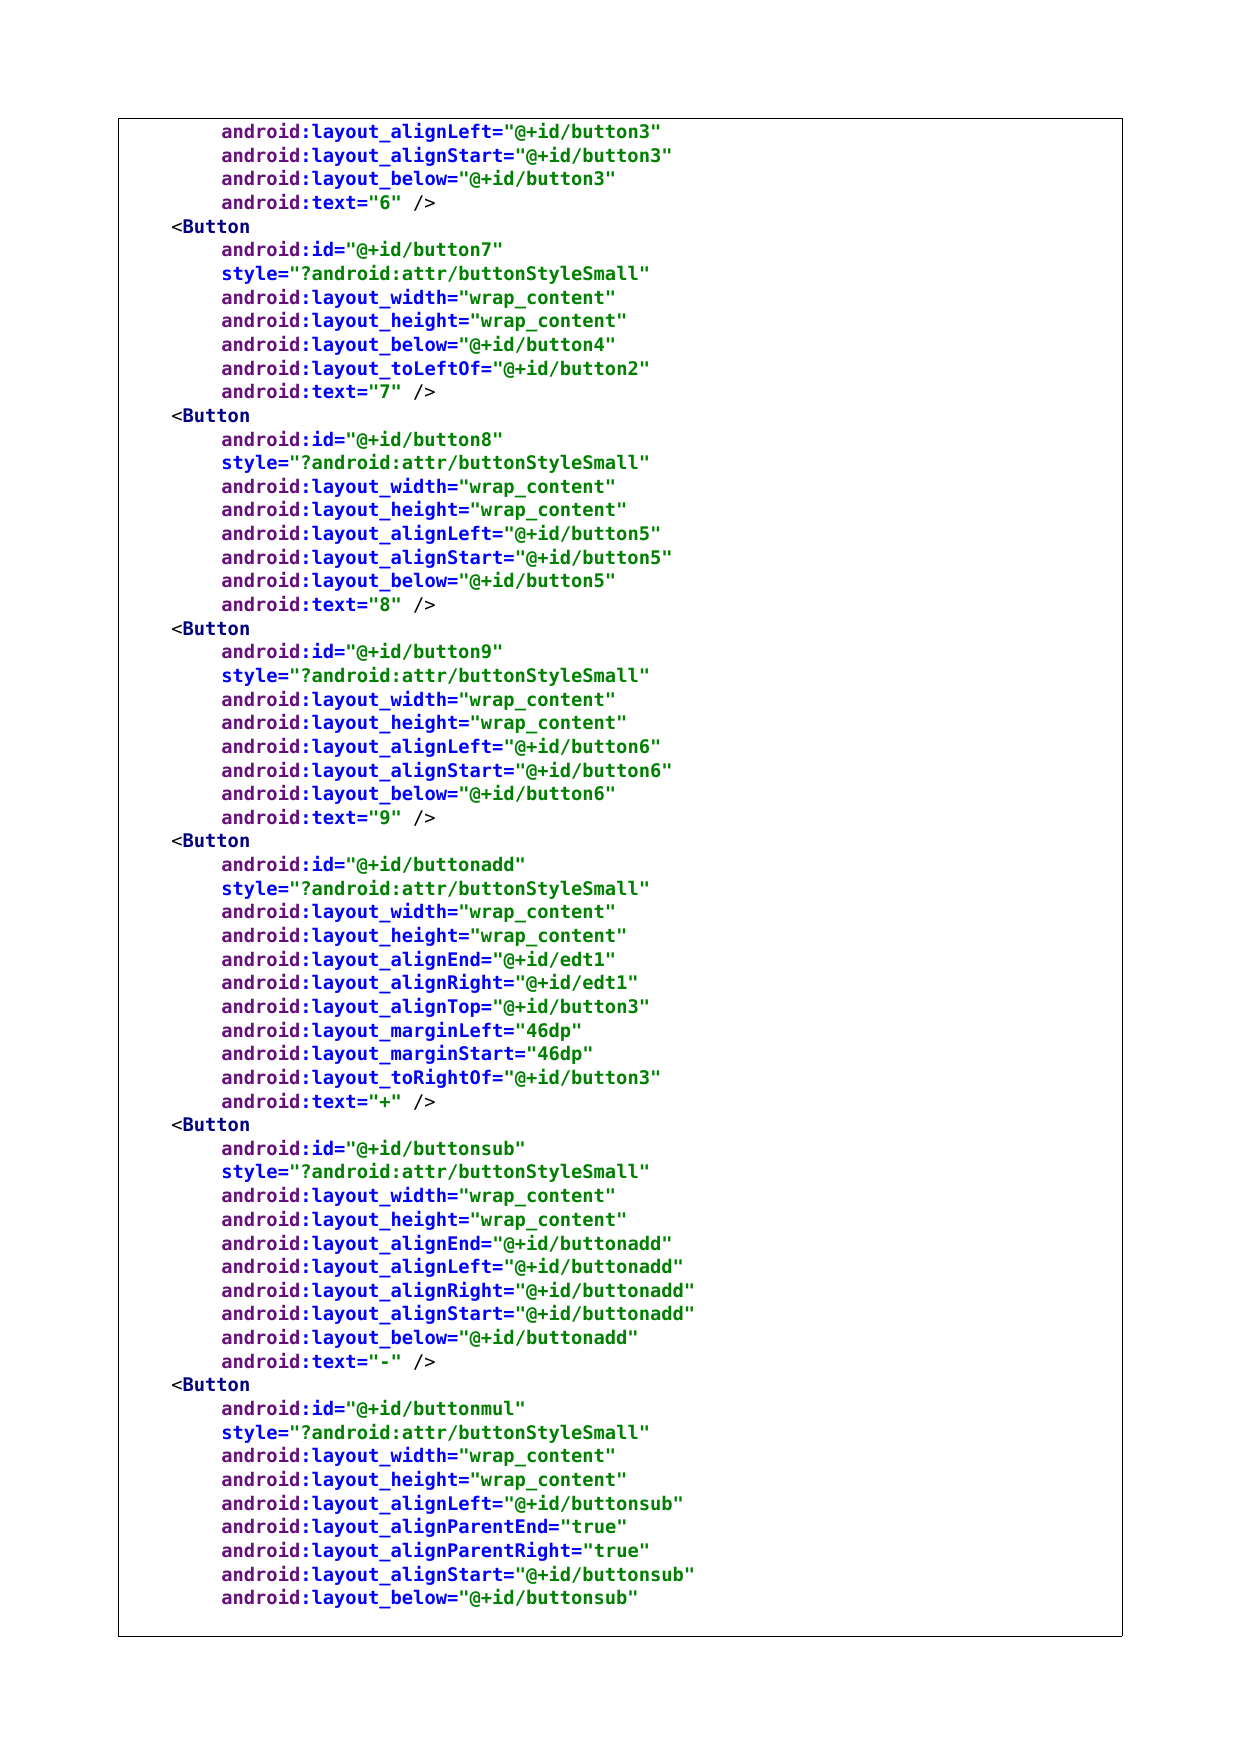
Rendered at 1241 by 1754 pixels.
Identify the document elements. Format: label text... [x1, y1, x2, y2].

text android:layout_alignLeft="@+id/button5" [121, 523, 1119, 547]
text android:layout_below="@+id/button5" [121, 570, 1119, 594]
text android:layout_width="wrap_content" [121, 689, 1119, 712]
text android:layout_marginLeft="46dp" [121, 1020, 1119, 1043]
text style="?android:attr/buttonStyleSmall" [121, 878, 1119, 901]
text android:layout_below="@+id/button3" [121, 168, 1119, 192]
text android:layout_alignStart="@+id/button3" [121, 145, 1119, 168]
text android:layout_alignLeft="@+id/buttonadd" [121, 1256, 1119, 1280]
text android:id="@+id/button7" [121, 239, 1119, 263]
text android:layout_alignParentEnd="true" [121, 1516, 1119, 1540]
text android:text="-" /> [121, 1351, 1119, 1374]
text android:layout_alignLeft="@+id/button6" [121, 736, 1119, 759]
text android:id="@+id/button8" [121, 428, 1119, 452]
text android:text="+" /> [121, 1091, 1119, 1114]
text android:layout_below="@+id/buttonsub" [121, 1587, 1119, 1611]
text <Button [121, 216, 1119, 239]
text style="?android:attr/buttonStyleSmall" [121, 452, 1119, 476]
text android:layout_height="wrap_content" [121, 925, 1119, 949]
text android:layout_alignEnd="@+id/edt1" [121, 949, 1119, 972]
text android:layout_alignStart="@+id/button6" [121, 759, 1119, 783]
text android:layout_alignRight="@+id/buttonadd" [121, 1280, 1119, 1303]
text android:layout_height="wrap_content" [121, 1209, 1119, 1232]
text android:layout_alignLeft="@+id/button3" [121, 121, 1119, 145]
text android:layout_width="wrap_content" [121, 901, 1119, 925]
text android:layout_below="@+id/button6" [121, 783, 1119, 807]
text android:layout_width="wrap_content" [121, 1445, 1119, 1469]
text android:layout_height="wrap_content" [121, 1469, 1119, 1493]
text android:layout_width="wrap_content" [121, 287, 1119, 310]
text style="?android:attr/buttonStyleSmall" [121, 665, 1119, 689]
text android:id="@+id/buttonadd" [121, 854, 1119, 878]
text android:layout_alignEnd="@+id/buttonadd" [121, 1232, 1119, 1256]
text <Button [121, 1374, 1119, 1398]
text android:layout_alignLeft="@+id/buttonsub" [121, 1493, 1119, 1516]
text android:layout_marginStart="46dp" [121, 1043, 1119, 1067]
text android:text="9" /> [121, 807, 1119, 831]
text android:text="8" /> [121, 594, 1119, 618]
text android:id="@+id/buttonmul" [121, 1398, 1119, 1422]
text style="?android:attr/buttonStyleSmall" [121, 263, 1119, 287]
text <Button [121, 1114, 1119, 1138]
text android:layout_height="wrap_content" [121, 310, 1119, 334]
text android:text="7" /> [121, 381, 1119, 405]
text android:layout_alignRight="@+id/edt1" [121, 972, 1119, 996]
text <Button [121, 831, 1119, 854]
text android:layout_below="@+id/button4" [121, 334, 1119, 358]
text android:layout_alignParentRight="true" [121, 1540, 1119, 1563]
text android:layout_toRightOf="@+id/button3" [121, 1067, 1119, 1091]
text <Button [121, 405, 1119, 428]
text android:layout_alignStart="@+id/button5" [121, 547, 1119, 570]
text <Button [121, 618, 1119, 641]
text android:layout_below="@+id/buttonadd" [121, 1327, 1119, 1351]
text android:layout_alignStart="@+id/buttonadd" [121, 1303, 1119, 1327]
text android:text="6" /> [121, 192, 1119, 216]
text android:layout_alignTop="@+id/button3" [121, 996, 1119, 1020]
text android:layout_height="wrap_content" [121, 499, 1119, 523]
text android:id="@+id/buttonsub" [121, 1138, 1119, 1162]
text android:layout_width="wrap_content" [121, 476, 1119, 499]
text style="?android:attr/buttonStyleSmall" [121, 1162, 1119, 1185]
text android:layout_width="wrap_content" [121, 1185, 1119, 1209]
text style="?android:attr/buttonStyleSmall" [121, 1422, 1119, 1445]
text android:id="@+id/button9" [121, 641, 1119, 665]
text android:layout_alignStart="@+id/buttonsub" [121, 1563, 1119, 1587]
text android:layout_toLeftOf="@+id/button2" [121, 358, 1119, 381]
text android:layout_height="wrap_content" [121, 712, 1119, 736]
